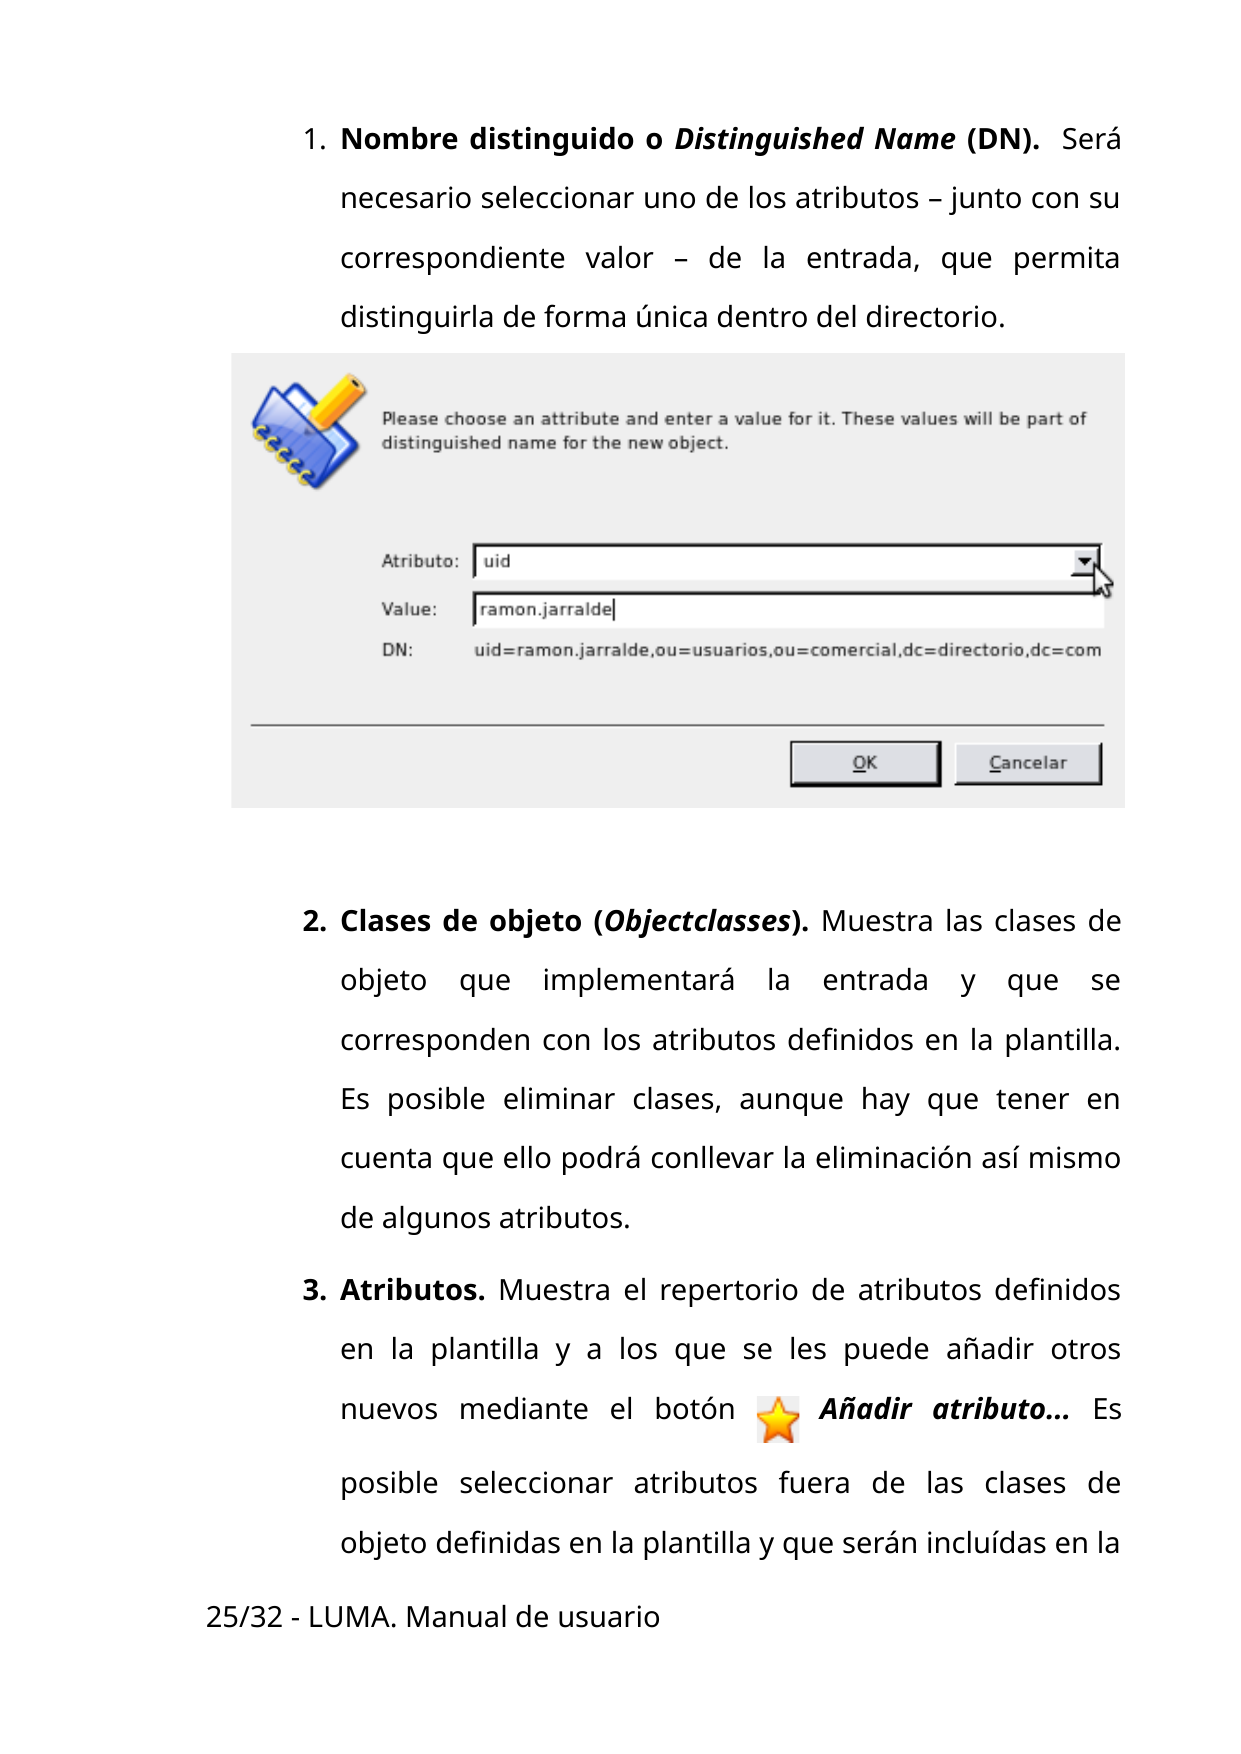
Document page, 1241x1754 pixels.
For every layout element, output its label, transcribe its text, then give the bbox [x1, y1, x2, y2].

picture [756, 1396, 800, 1443]
list Atributos. Muestra el repertorio de atributos definidos en la plantilla y a los que se les puede añadir otros nuevos mediante el botón Añadir atributo... Es posible seleccionar atributos fuera de las clases de objeto definidas en la plantilla y que serán incluídas en la [302, 1269, 1122, 1562]
list Nombre distinguido o Distinguished Name (DN). Será necesario seleccionar uno de los atributos – junto con su correspondiente valor – de la entrada, que permita distinguirla de forma única dentro del directorio. [302, 118, 1122, 336]
list Clases de objeto (Objectclasses). Muestra las clases de objeto que implementará la entrada y que se corresponden con los atributos definidos en la plantilla. Es posible eliminar clases, aunque hay que tener en cuenta que ello podrá conllevar la eliminación así mismo de algunos atributos. [302, 900, 1122, 1237]
picture [231, 353, 1125, 808]
